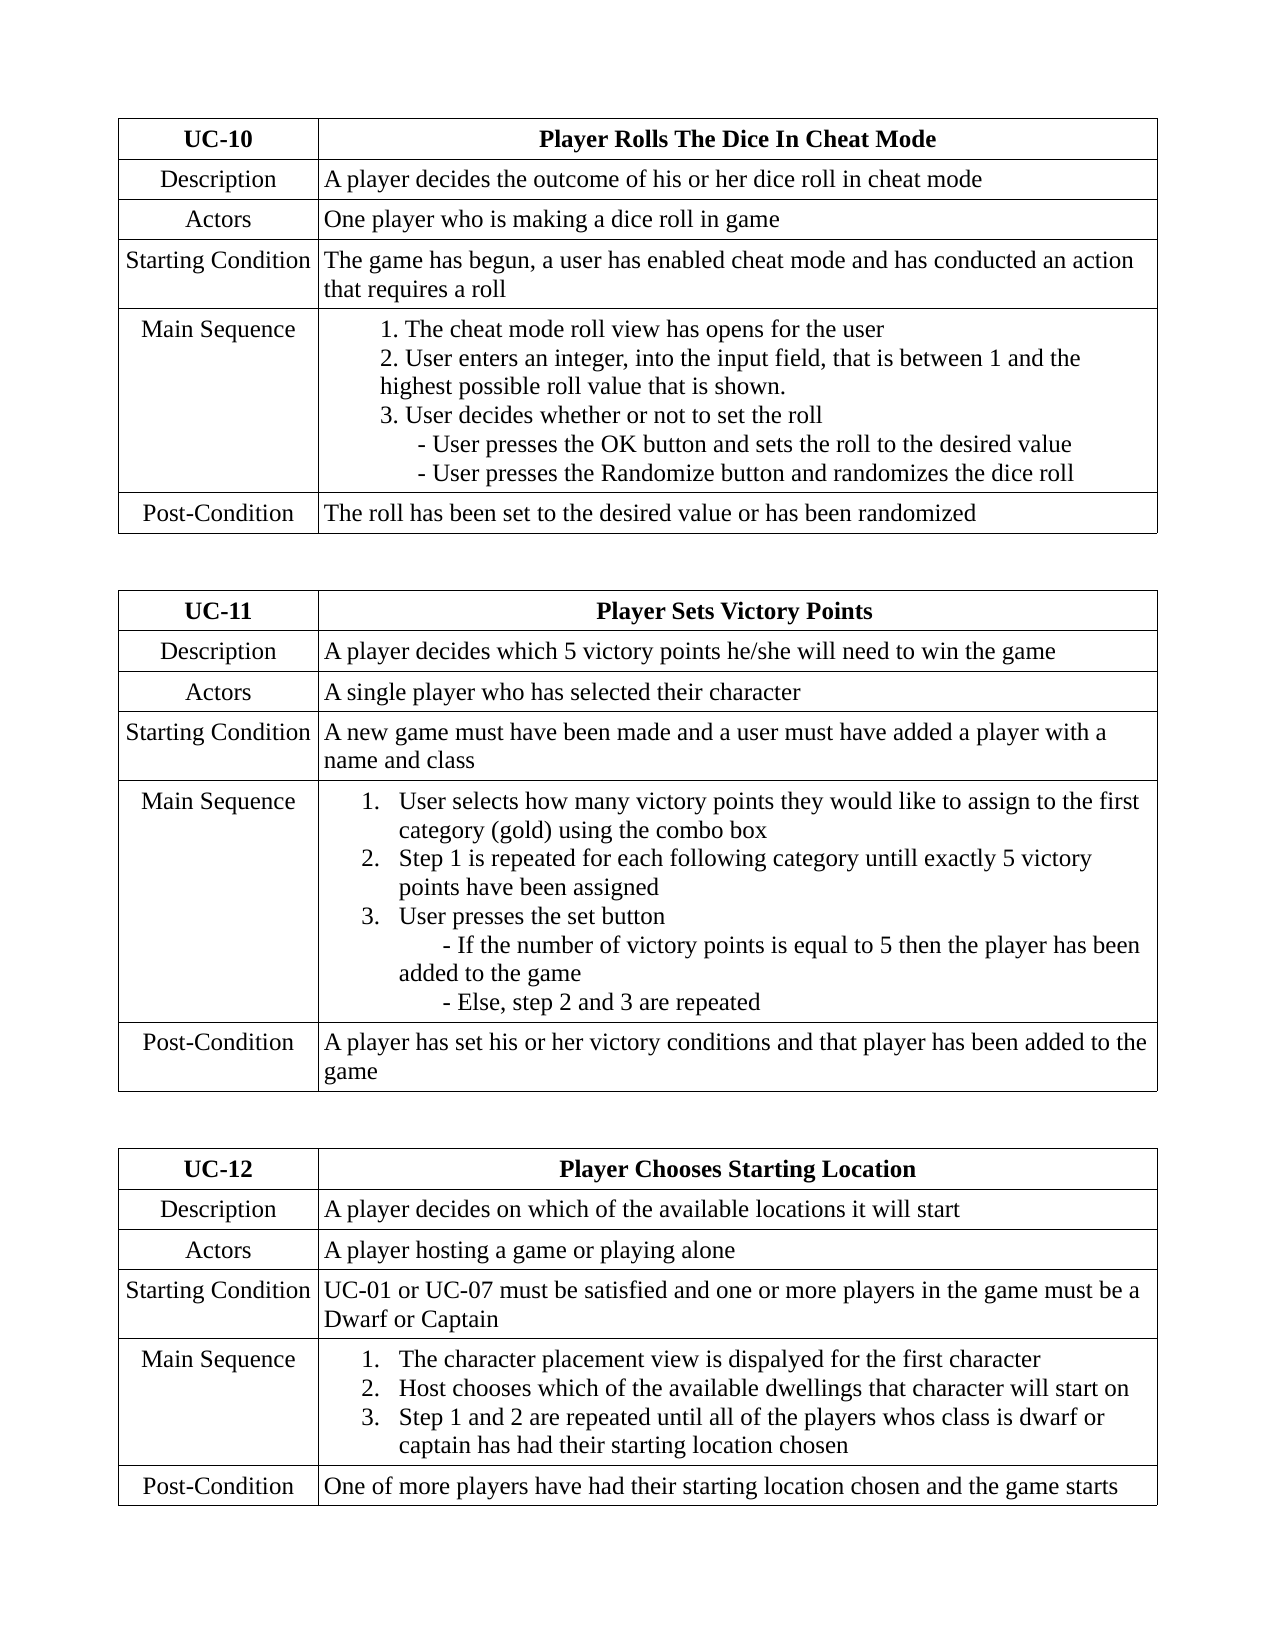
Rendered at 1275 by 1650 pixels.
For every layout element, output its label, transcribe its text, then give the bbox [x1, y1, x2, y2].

table_header Player Sets Victory Points [319, 591, 1157, 630]
table_cell Description [119, 1190, 318, 1229]
table_cell A single player who has selected their character [319, 672, 1157, 711]
table_cell A new game must have been made and a user must have added a player with a name and class [319, 712, 1157, 780]
table_cell Main Sequence [119, 781, 318, 1022]
table_cell UC-01 or UC-07 must be satisfied and one or more players in the game must be a Dwarf or Captain [319, 1270, 1157, 1338]
table_cell Main Sequence [119, 309, 318, 492]
table_header Player Chooses Starting Location [319, 1149, 1157, 1189]
table_header UC-10 [119, 119, 318, 158]
table_cell Post-Condition [119, 493, 318, 532]
table_cell Main Sequence [119, 1339, 318, 1465]
table_cell Actors [119, 1230, 318, 1269]
table_cell Description [119, 631, 318, 671]
table_cell A player hosting a game or playing alone [319, 1230, 1157, 1269]
table_cell 1. The cheat mode roll view has opens for the user 2. User enters an integer, into the input field, that is between 1 and the highest possible roll value that is shown. 3. User decides whether or not to set the roll - User presses the OK button and sets the roll to the desired value - User presses the Randomize button and randomizes the dice roll [319, 309, 1157, 492]
table_cell User selects how many victory points they would like to assign to the first category (gold) using the combo box Step 1 is repeated for each following category untill exactly 5 victory points have been assigned User presses the set button - If the number of victory points is equal to 5 then the player has been added to the game - Else, step 2 and 3 are repeated [319, 781, 1157, 1022]
table_cell Actors [119, 672, 318, 711]
table_cell The game has begun, a user has enabled cheat mode and has conducted an action that requires a roll [319, 240, 1157, 308]
table_cell A player has set his or her victory conditions and that player has been added to the game [319, 1023, 1157, 1091]
table_cell Post-Condition [119, 1023, 318, 1091]
table_cell Actors [119, 200, 318, 239]
table_header UC-12 [119, 1149, 318, 1189]
table_header Player Rolls The Dice In Cheat Mode [319, 119, 1157, 158]
table_cell One player who is making a dice roll in game [319, 200, 1157, 239]
table_cell Post-Condition [119, 1466, 318, 1505]
table_cell A player decides which 5 victory points he/she will need to win the game [319, 631, 1157, 671]
table_cell Starting Condition [119, 1270, 318, 1338]
table_cell One of more players have had their starting location chosen and the game starts [319, 1466, 1157, 1505]
table_cell Description [119, 160, 318, 199]
table_cell Starting Condition [119, 712, 318, 780]
table_cell A player decides on which of the available locations it will start [319, 1190, 1157, 1229]
table_cell The character placement view is dispalyed for the first character Host chooses which of the available dwellings that character will start on Step 1 and 2 are repeated until all of the players whos class is dwarf or captain has had their starting location chosen [319, 1339, 1157, 1465]
table_cell A player decides the outcome of his or her dice roll in cheat mode [319, 160, 1157, 199]
table_cell Starting Condition [119, 240, 318, 308]
table_cell The roll has been set to the desired value or has been randomized [319, 493, 1157, 532]
table_header UC-11 [119, 591, 318, 630]
